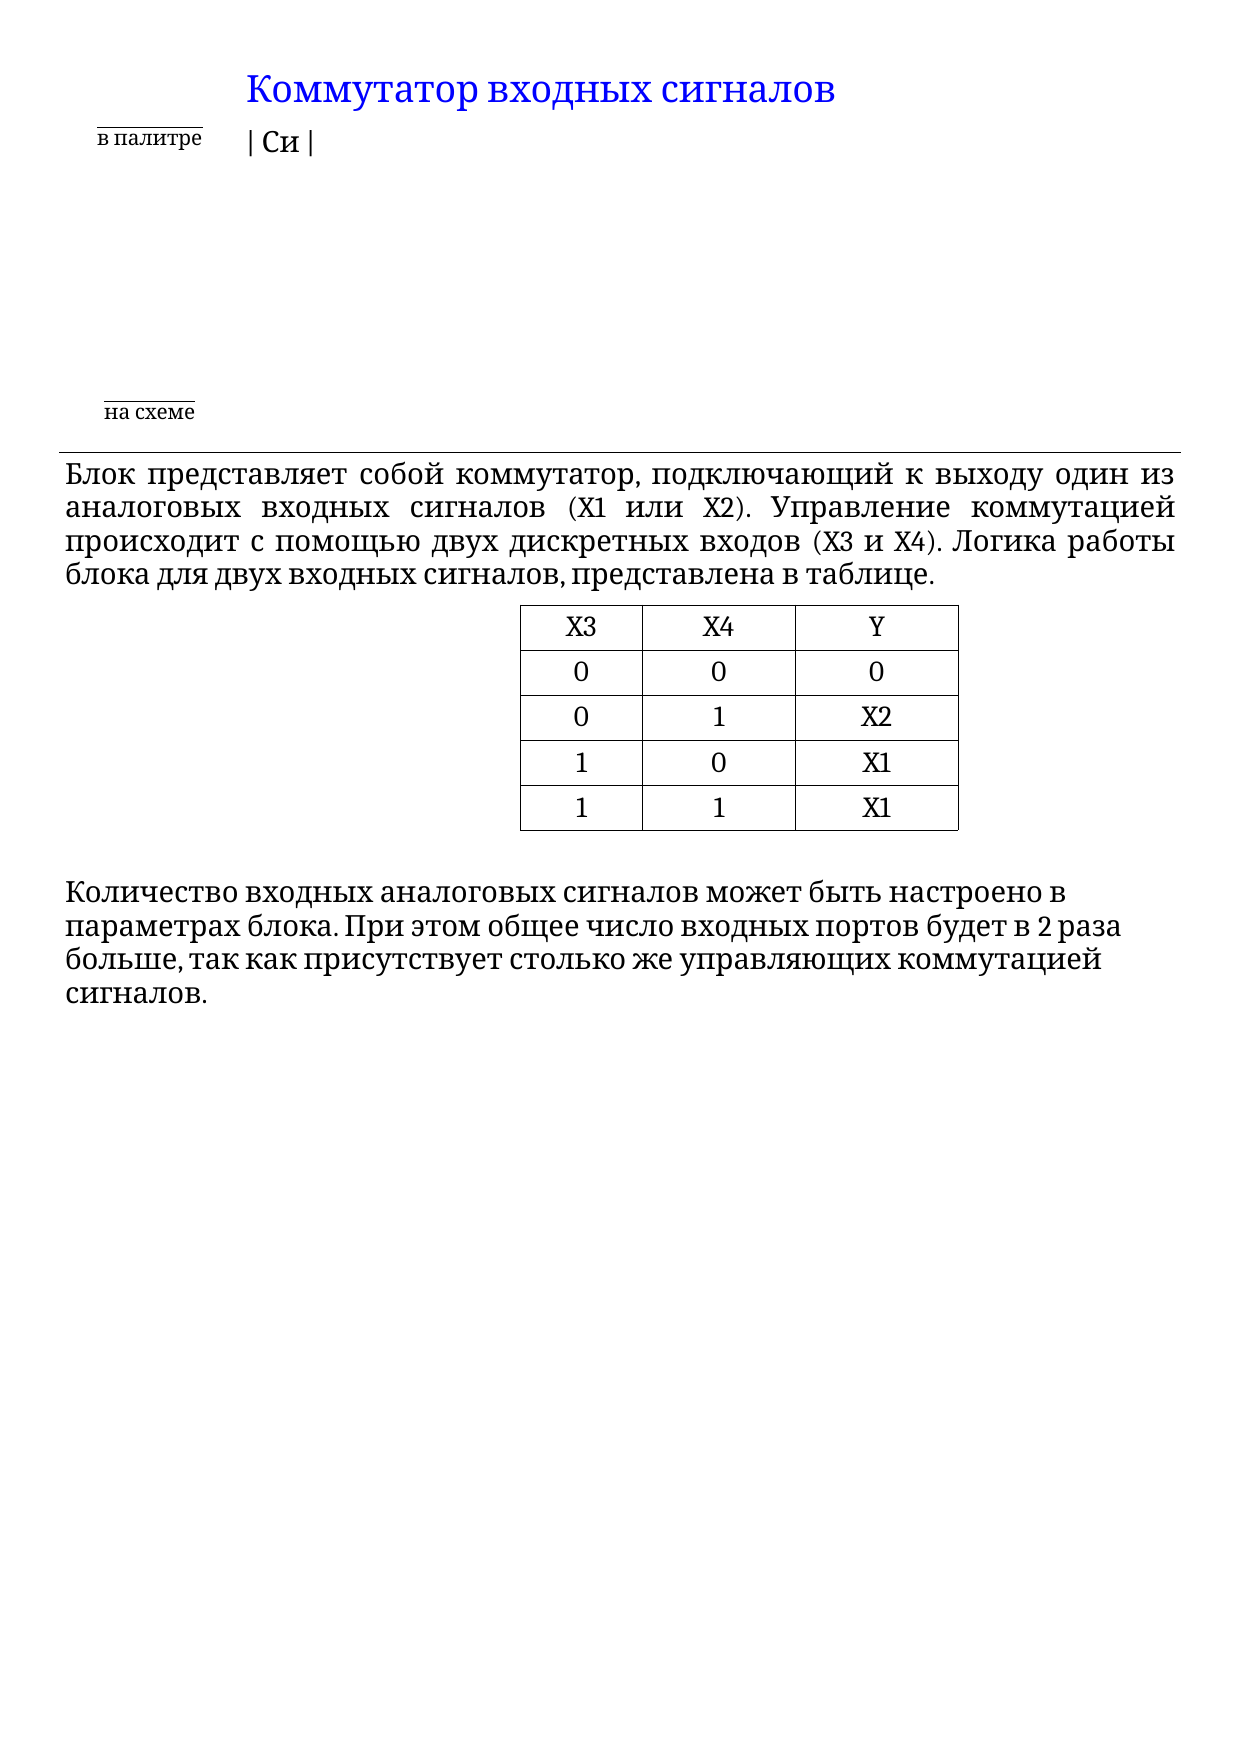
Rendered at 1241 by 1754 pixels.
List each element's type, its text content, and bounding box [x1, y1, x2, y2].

table_header Коммутатор входных сигналов [240, 59, 1181, 121]
table_cell [240, 395, 1181, 452]
table_cell Блок представляет собой коммутатор, подключающий к выходу один из аналоговых входных сигналов (X1 или X2). Управление коммутацией происходит с помощью двух дискретных входов (X3 и X4). Логика работы блока для двух входных сигналов, представлена в таблице. Количество входных аналоговых сигналов может быть настроено в параметрах блока. При этом общее число входных портов будет в 2 раза больше, так как присутствует столько же управляющих коммутацией сигналов. [59, 453, 1181, 1029]
table_cell 0 [643, 651, 795, 695]
table_cell X1 [796, 786, 958, 830]
table_cell [59, 178, 240, 394]
table_cell X2 [796, 696, 958, 740]
table_cell [240, 178, 1181, 394]
table_header X3 [521, 606, 642, 650]
table_header [59, 59, 240, 121]
table_cell 1 [521, 741, 642, 785]
table_cell 0 [796, 651, 958, 695]
table_cell X1 [796, 741, 958, 785]
table_cell | Си | [240, 121, 1181, 178]
table_cell 0 [521, 651, 642, 695]
table_cell 0 [643, 741, 795, 785]
table_cell 0 [521, 696, 642, 740]
table_cell на схеме [59, 395, 240, 452]
table_header Y [796, 606, 958, 650]
table_cell 1 [643, 696, 795, 740]
table_header X4 [643, 606, 795, 650]
table_cell в палитре [59, 121, 240, 178]
table_cell 1 [521, 786, 642, 830]
table_cell 1 [643, 786, 795, 830]
